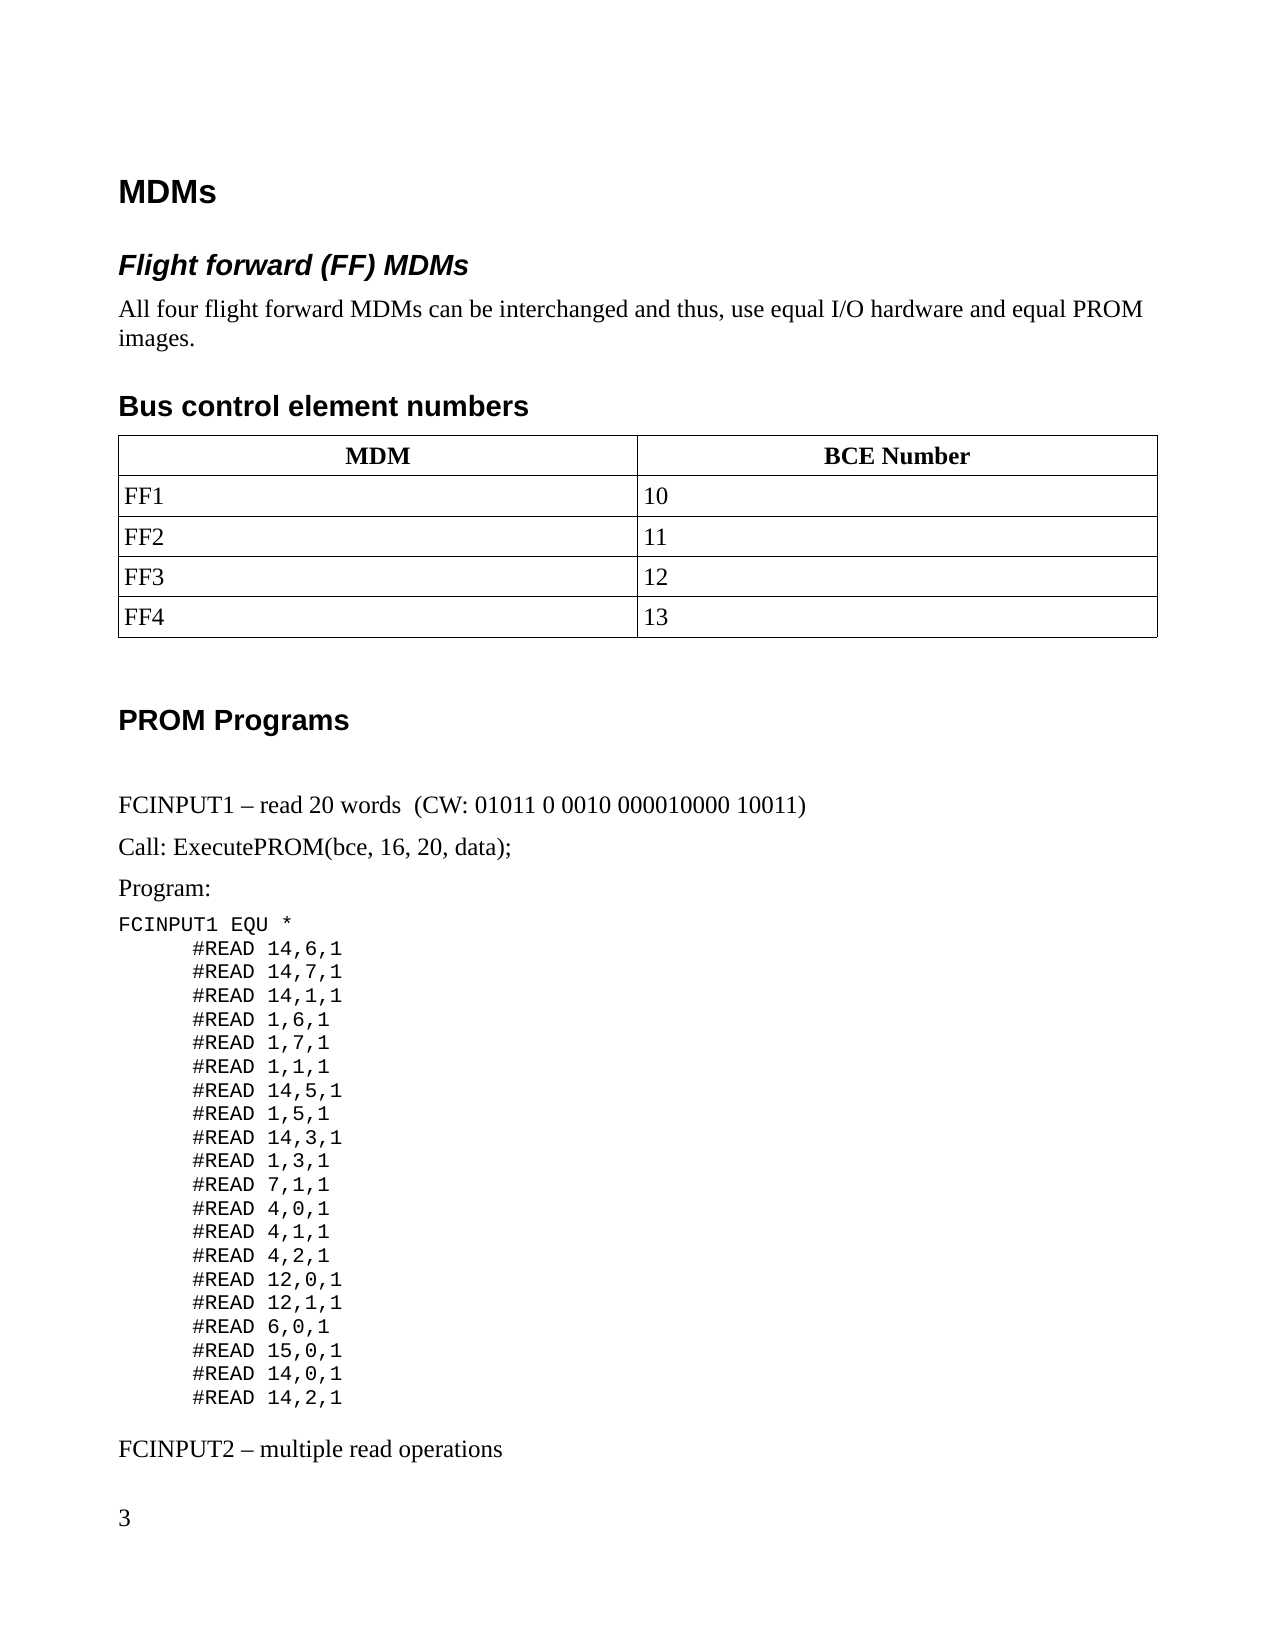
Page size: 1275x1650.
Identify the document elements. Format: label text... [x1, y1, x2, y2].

subtitle Bus control element numbers [118, 389, 1157, 423]
text #READ 12,1,1 [118, 1292, 1157, 1316]
text #READ 7,1,1 [118, 1174, 1157, 1198]
text #READ 4,0,1 [118, 1198, 1157, 1221]
table_cell 10 [638, 476, 1157, 516]
text #READ 15,0,1 [118, 1340, 1157, 1363]
text #READ 1,1,1 [118, 1056, 1157, 1079]
text FCINPUT2 – multiple read operations [118, 1434, 1157, 1463]
text #READ 14,3,1 [118, 1127, 1157, 1151]
table_cell FF3 [119, 557, 637, 596]
text #READ 14,0,1 [118, 1363, 1157, 1387]
text Program: [118, 873, 1157, 902]
table_header MDM [119, 436, 637, 475]
text #READ 4,2,1 [118, 1245, 1157, 1269]
text #READ 1,5,1 [118, 1103, 1157, 1127]
table_cell FF2 [119, 517, 637, 556]
text FCINPUT1 EQU * [118, 914, 1157, 938]
text #READ 1,7,1 [118, 1032, 1157, 1056]
table_cell 11 [638, 517, 1157, 556]
text #READ 14,6,1 [118, 938, 1157, 961]
table_cell FF4 [119, 597, 637, 637]
table_header BCE Number [638, 436, 1157, 475]
text #READ 14,2,1 [118, 1387, 1157, 1411]
text All four flight forward MDMs can be interchanged and thus, use equal I/O hardware and equal PROM images. [118, 294, 1157, 352]
text #READ 4,1,1 [118, 1221, 1157, 1245]
text Call: ExecutePROM(bce, 16, 20, data); [118, 832, 1157, 860]
text #READ 12,0,1 [118, 1269, 1157, 1292]
table_cell 13 [638, 597, 1157, 637]
text #READ 1,3,1 [118, 1151, 1157, 1174]
text #READ 1,6,1 [118, 1009, 1157, 1032]
text #READ 6,0,1 [118, 1316, 1157, 1340]
subtitle Flight forward (FF) MDMs [118, 248, 1157, 282]
subtitle MDMs [118, 172, 1157, 211]
text FCINPUT1 – read 20 words (CW: 01011 0 0010 000010000 10011) [118, 790, 1157, 819]
table_cell FF1 [119, 476, 637, 516]
subtitle PROM Programs [118, 703, 1157, 737]
table_cell 12 [638, 557, 1157, 596]
text #READ 14,5,1 [118, 1079, 1157, 1103]
text #READ 14,1,1 [118, 985, 1157, 1009]
text #READ 14,7,1 [118, 961, 1157, 985]
